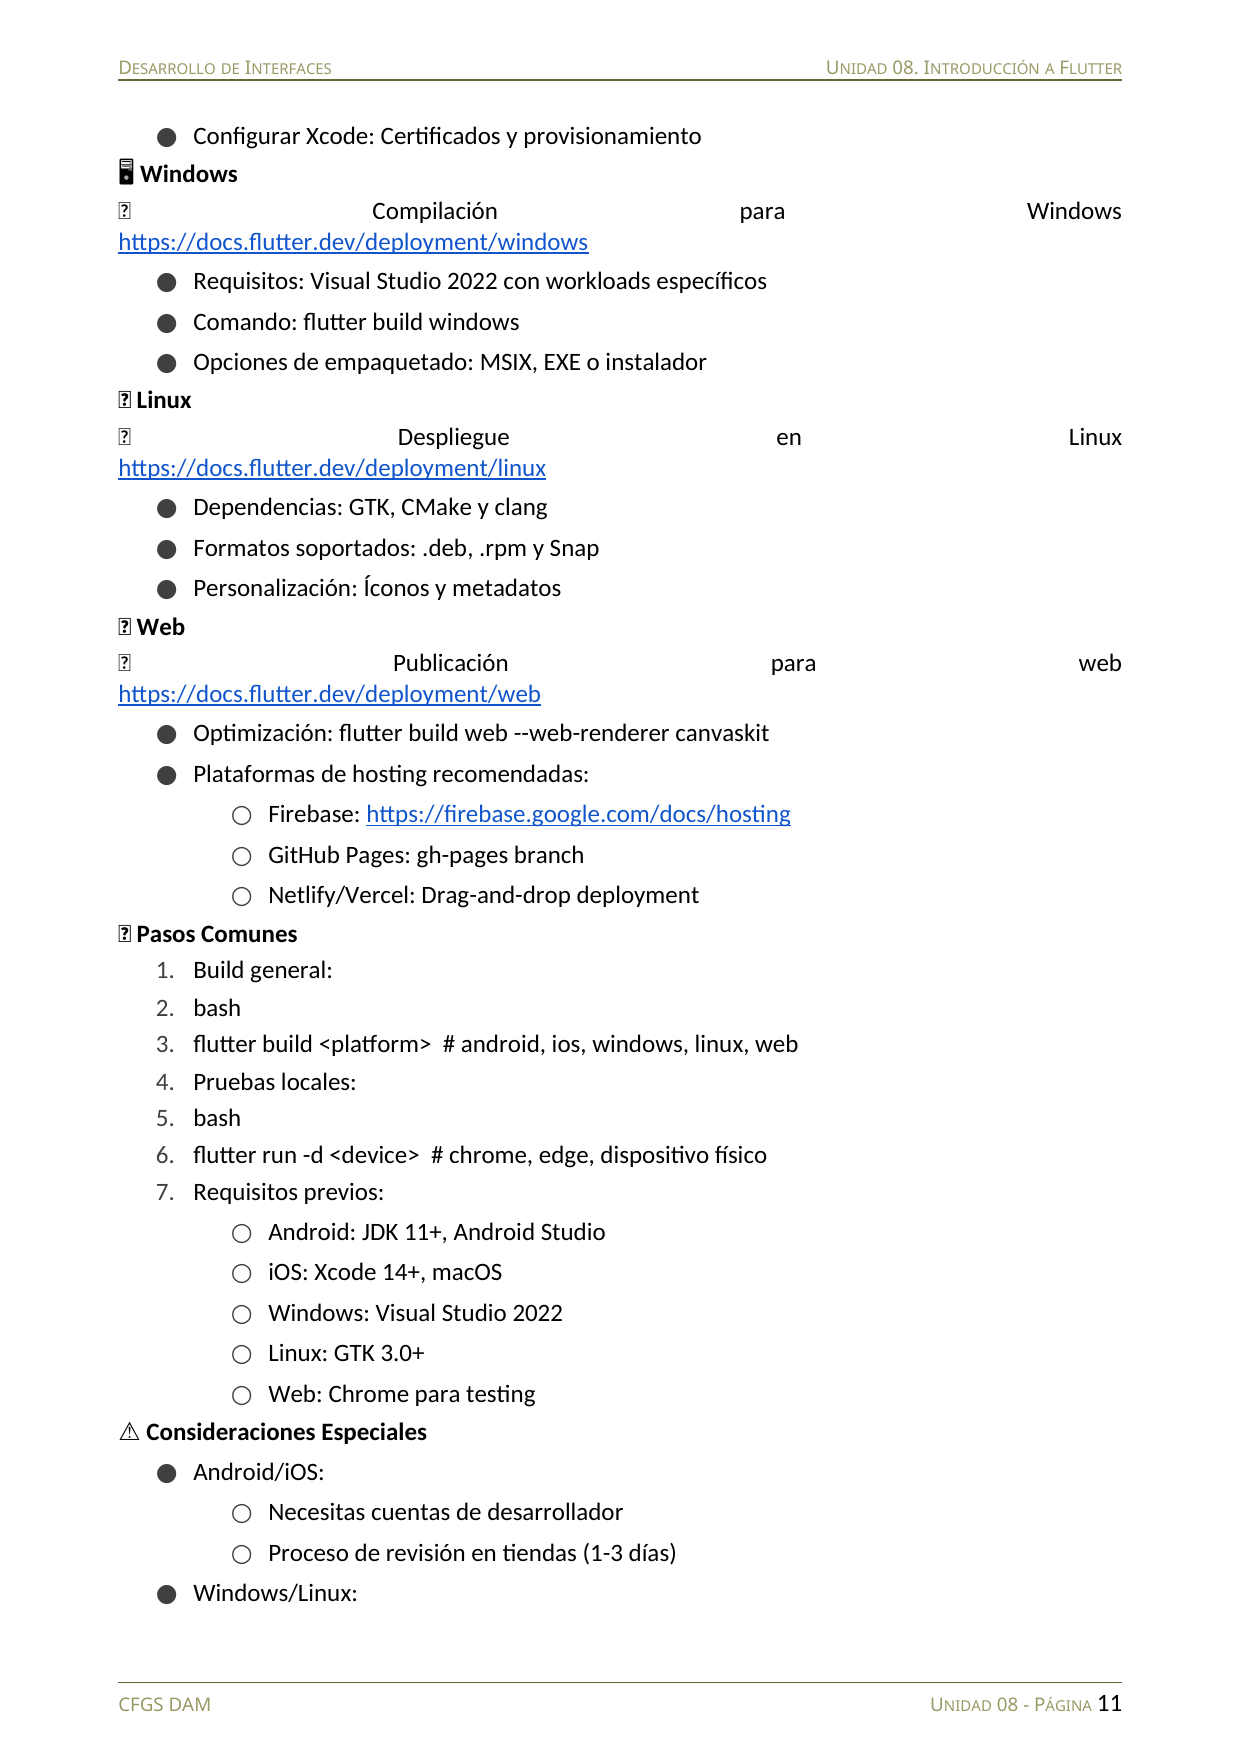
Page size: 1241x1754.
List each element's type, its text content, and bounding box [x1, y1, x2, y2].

list Requisitos previos: [156, 1177, 1122, 1207]
list Web: Chrome para testing [231, 1376, 1122, 1410]
list Dependencias: GTK, CMake y clang [156, 489, 1122, 523]
list bash [156, 1103, 1122, 1133]
list Netlify/Vercel: Drag-and-drop deployment [231, 877, 1122, 911]
list iOS: Xcode 14+, macOS [231, 1254, 1122, 1288]
list Requisitos: Visual Studio 2022 con workloads específicos [156, 263, 1122, 297]
text 🔗 Compilación para Windows https://docs.flutter.dev/deployment/windows [118, 196, 1122, 257]
list Pruebas locales: [156, 1066, 1122, 1096]
list bash [156, 992, 1122, 1022]
text 🔗 Publicación para web https://docs.flutter.dev/deployment/web [118, 648, 1122, 709]
list Plataformas de hosting recomendadas: [156, 756, 1122, 790]
list Android: JDK 11+, Android Studio [231, 1213, 1122, 1248]
text 📌 Pasos Comunes [118, 918, 1122, 948]
list Linux: GTK 3.0+ [231, 1335, 1122, 1369]
list Personalización: Íconos y metadatos [156, 570, 1122, 604]
text 🐧 Linux [118, 384, 1122, 415]
list Configurar Xcode: Certificados y provisionamiento [156, 118, 1122, 152]
list Comando: flutter build windows [156, 303, 1122, 338]
list Build general: [156, 955, 1122, 985]
list flutter run -d <device> # chrome, edge, dispositivo físico [156, 1139, 1122, 1170]
text ⚠️ Consideraciones Especiales [118, 1416, 1122, 1447]
text 🌐 Web [118, 611, 1122, 641]
list Opciones de empaquetado: MSIX, EXE o instalador [156, 344, 1122, 378]
list Optimización: flutter build web --web-renderer canvaskit [156, 715, 1122, 749]
text 🖥️ Windows [118, 158, 1122, 189]
list Windows: Visual Studio 2022 [231, 1294, 1122, 1329]
list Formatos soportados: .deb, .rpm y Snap [156, 529, 1122, 564]
list Proceso de revisión en tiendas (1-3 días) [231, 1534, 1122, 1568]
list Necesitas cuentas de desarrollador [231, 1494, 1122, 1528]
list GitHub Pages: gh-pages branch [231, 837, 1122, 871]
list Windows/Linux: [156, 1575, 1122, 1609]
list Firebase: https://firebase.google.com/docs/hosting [231, 796, 1122, 830]
list flutter build <platform> # android, ios, windows, linux, web [156, 1029, 1122, 1059]
list Android/iOS: [156, 1453, 1122, 1487]
text 🔗 Despliegue en Linux https://docs.flutter.dev/deployment/linux [118, 422, 1122, 483]
